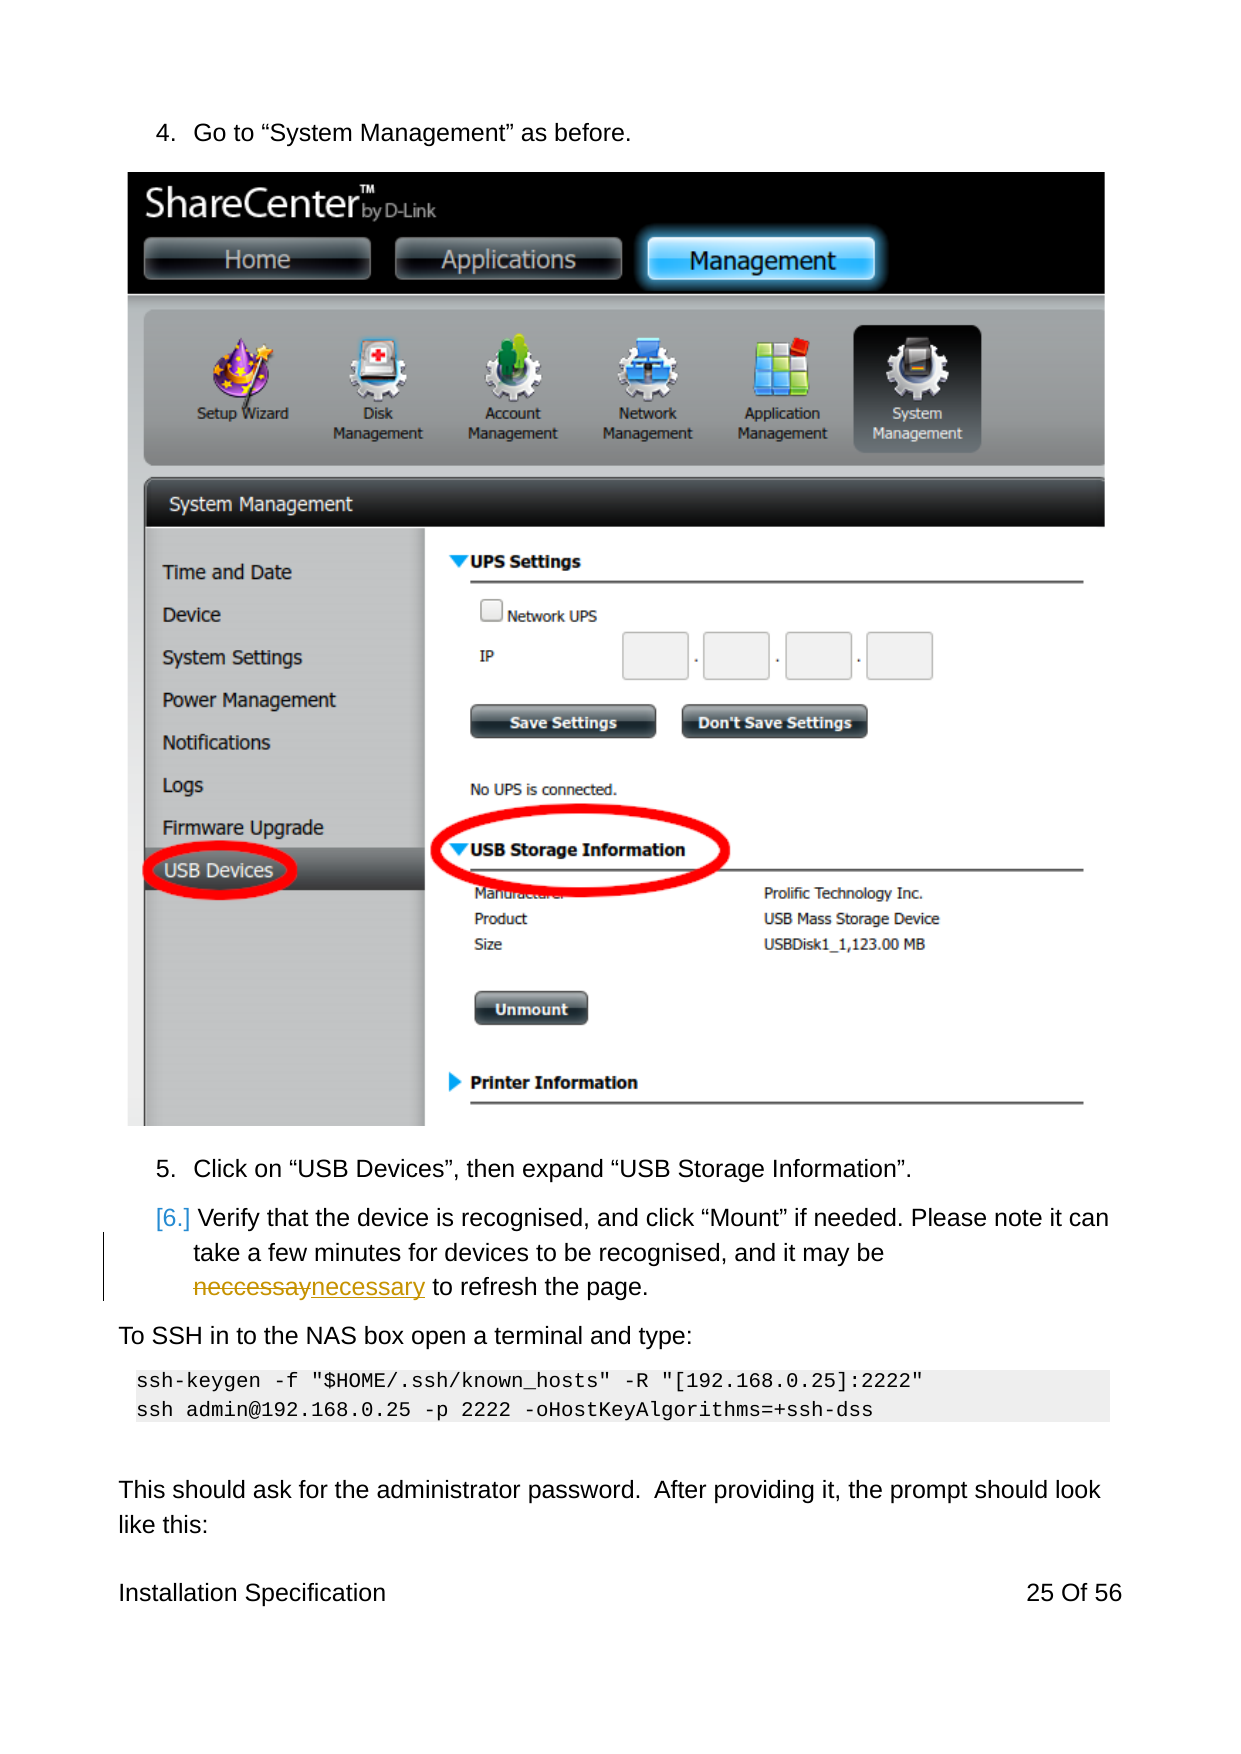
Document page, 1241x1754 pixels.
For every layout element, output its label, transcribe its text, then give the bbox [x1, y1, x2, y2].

text ssh-keygen -f "$HOME/.ssh/known_hosts" -R "[192.168.0.25]:2222" [136, 1370, 1110, 1394]
text To SSH in to the NAS box open a terminal and type: [118, 1321, 1122, 1350]
picture [127, 172, 1105, 1126]
list Click on “USB Devices”, then expand “USB Storage Information”. [156, 1154, 1122, 1183]
text This should ask for the administrator password. After providing it, the prompt should look like this: [118, 1476, 1122, 1539]
list Go to “System Management” as before. [156, 118, 1122, 147]
list Verify that the device is recognised, and click “Mount” if needed. Please note it can take a few minutes for devices to be recognised, and it may be necessary to refresh the page. [156, 1203, 1122, 1301]
text ssh admin@192.168.0.25 -p 2222 -oHostKeyAlgorithms=+ssh-dss [136, 1398, 1110, 1422]
